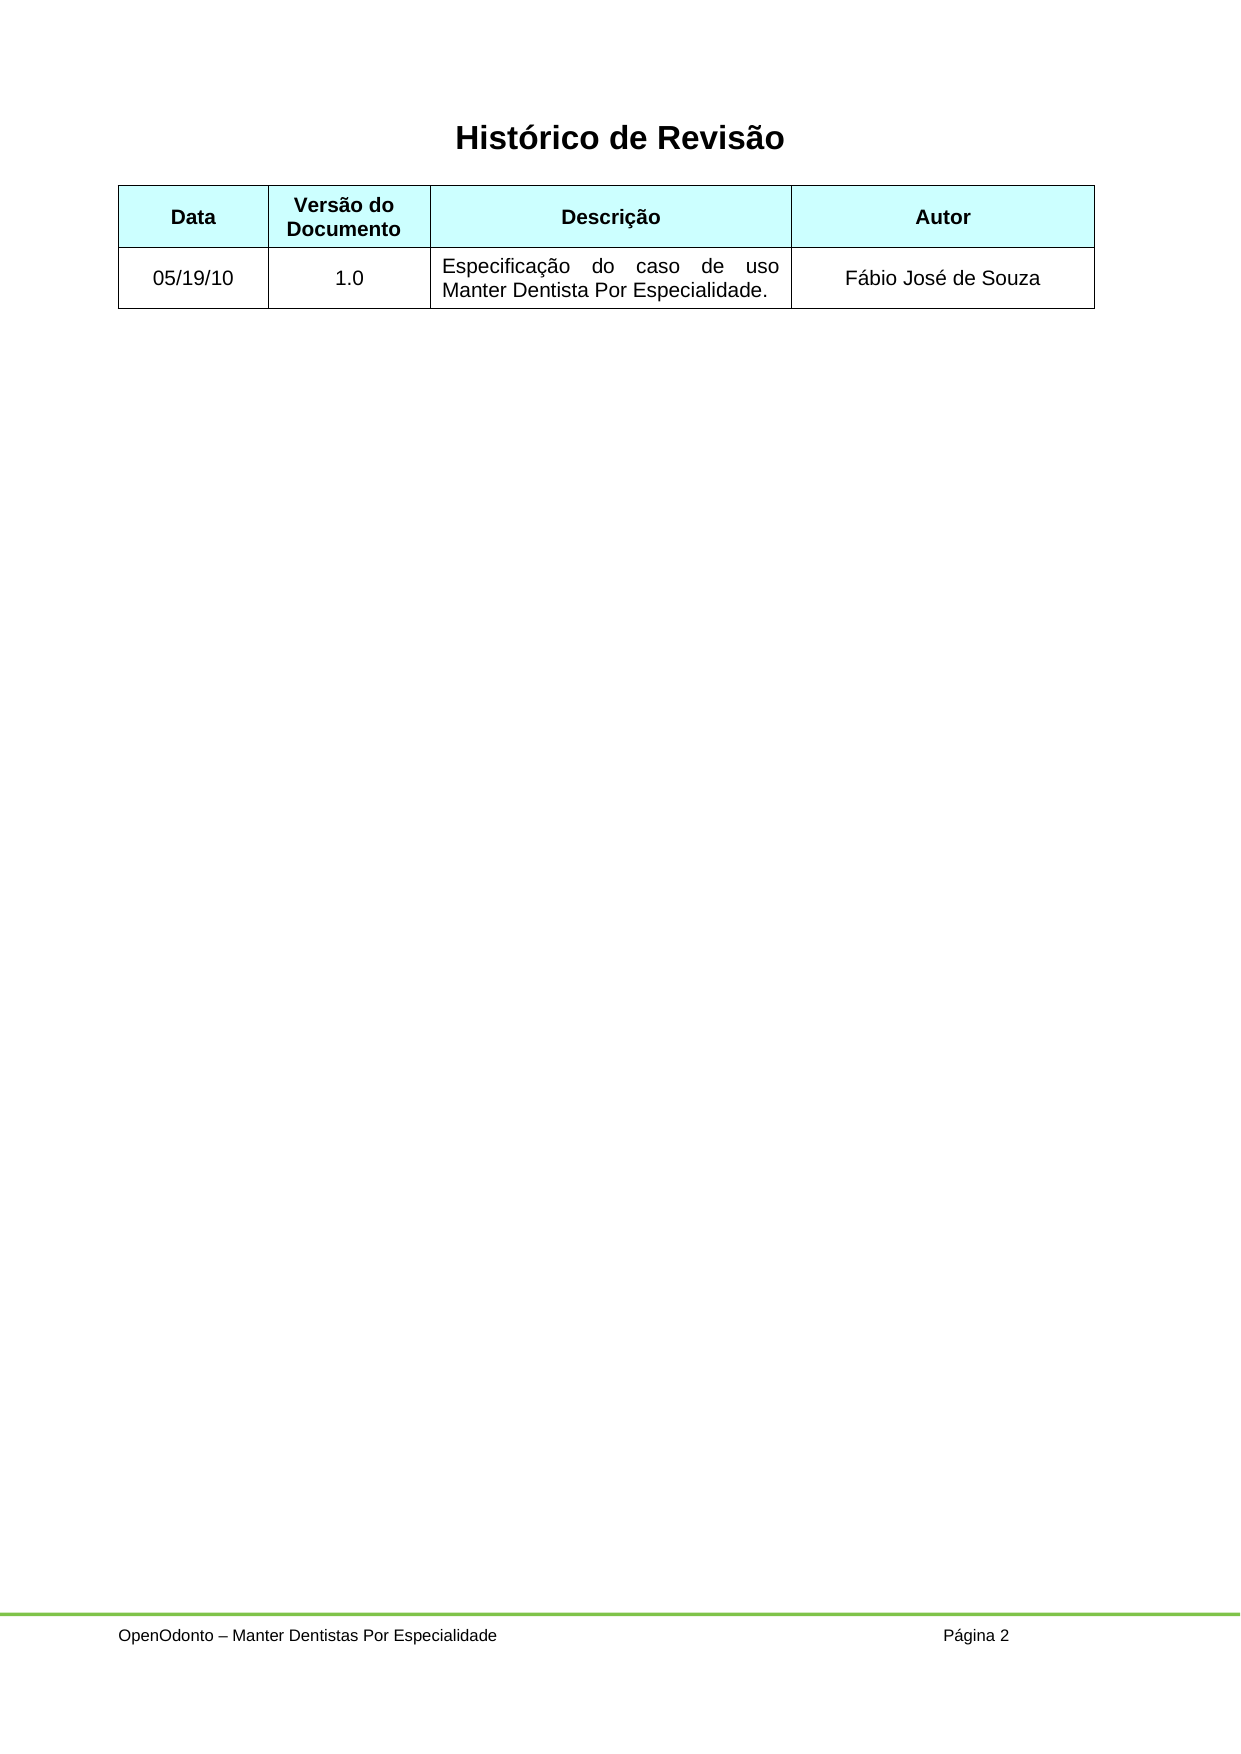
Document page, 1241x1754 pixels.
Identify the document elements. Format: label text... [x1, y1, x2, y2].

table_header Autor [792, 186, 1094, 247]
table_header Versão do Documento [269, 186, 430, 247]
table_header Descrição [431, 186, 791, 247]
table_cell 19/05/10 [119, 248, 268, 308]
table_cell Fábio José de Souza [792, 248, 1094, 308]
title Histórico de Revisão [118, 118, 1122, 157]
table_header Data [119, 186, 268, 247]
table_cell Especificação do caso de uso Manter Dentista Por Especialidade. [431, 248, 791, 308]
table_cell 1.0 [269, 248, 430, 308]
